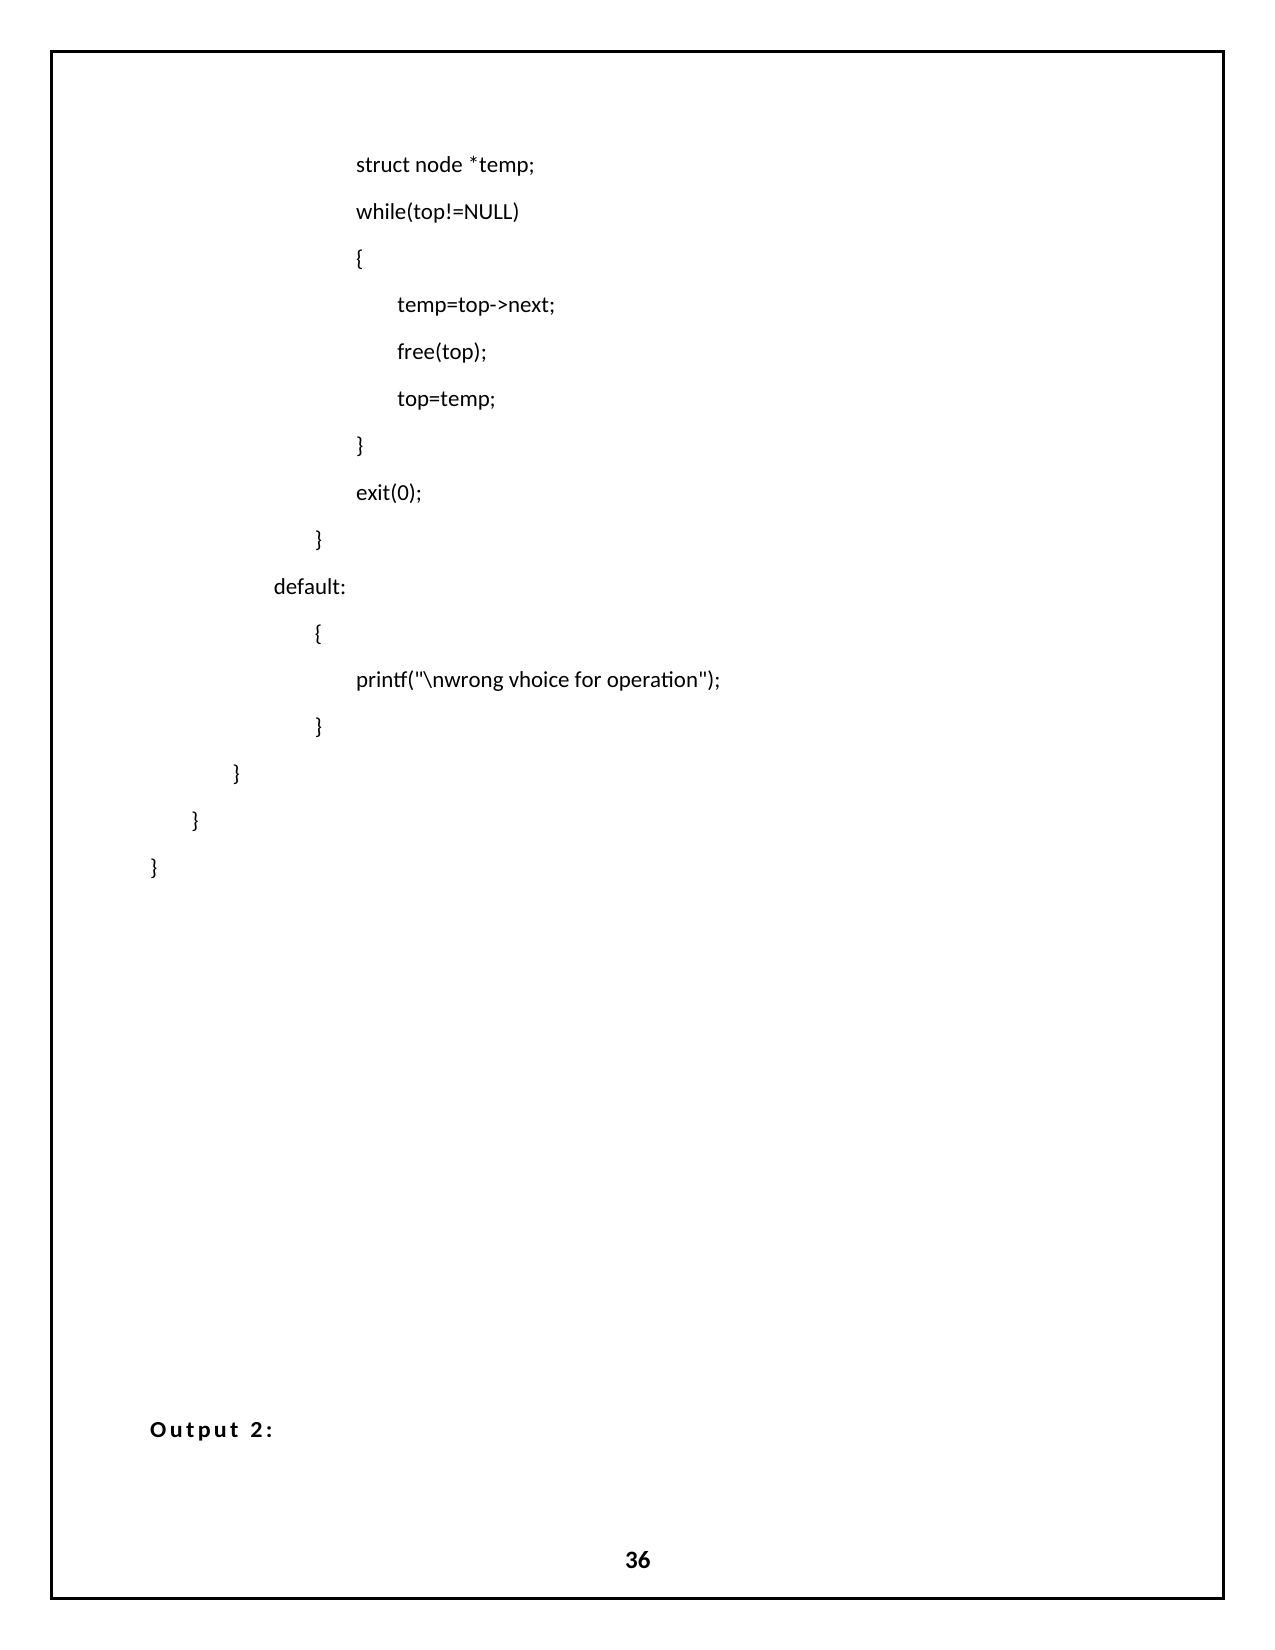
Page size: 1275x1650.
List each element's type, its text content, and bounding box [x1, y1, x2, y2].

text top=temp; [150, 384, 1125, 412]
text temp=top->next; [150, 291, 1125, 319]
text } [150, 525, 1125, 553]
text Output 2: [150, 1416, 1125, 1444]
text } [150, 712, 1125, 741]
text { [150, 244, 1125, 272]
text printf("\nwrong vhoice for operation"); [150, 666, 1125, 694]
text default: [150, 572, 1125, 600]
text } [150, 806, 1125, 834]
text exit(0); [150, 478, 1125, 506]
text struct node *temp; [150, 150, 1125, 178]
text while(top!=NULL) [150, 197, 1125, 225]
text { [150, 619, 1125, 647]
text free(top); [150, 337, 1125, 366]
text } [150, 431, 1125, 459]
text } [150, 759, 1125, 787]
text } [150, 853, 1125, 881]
